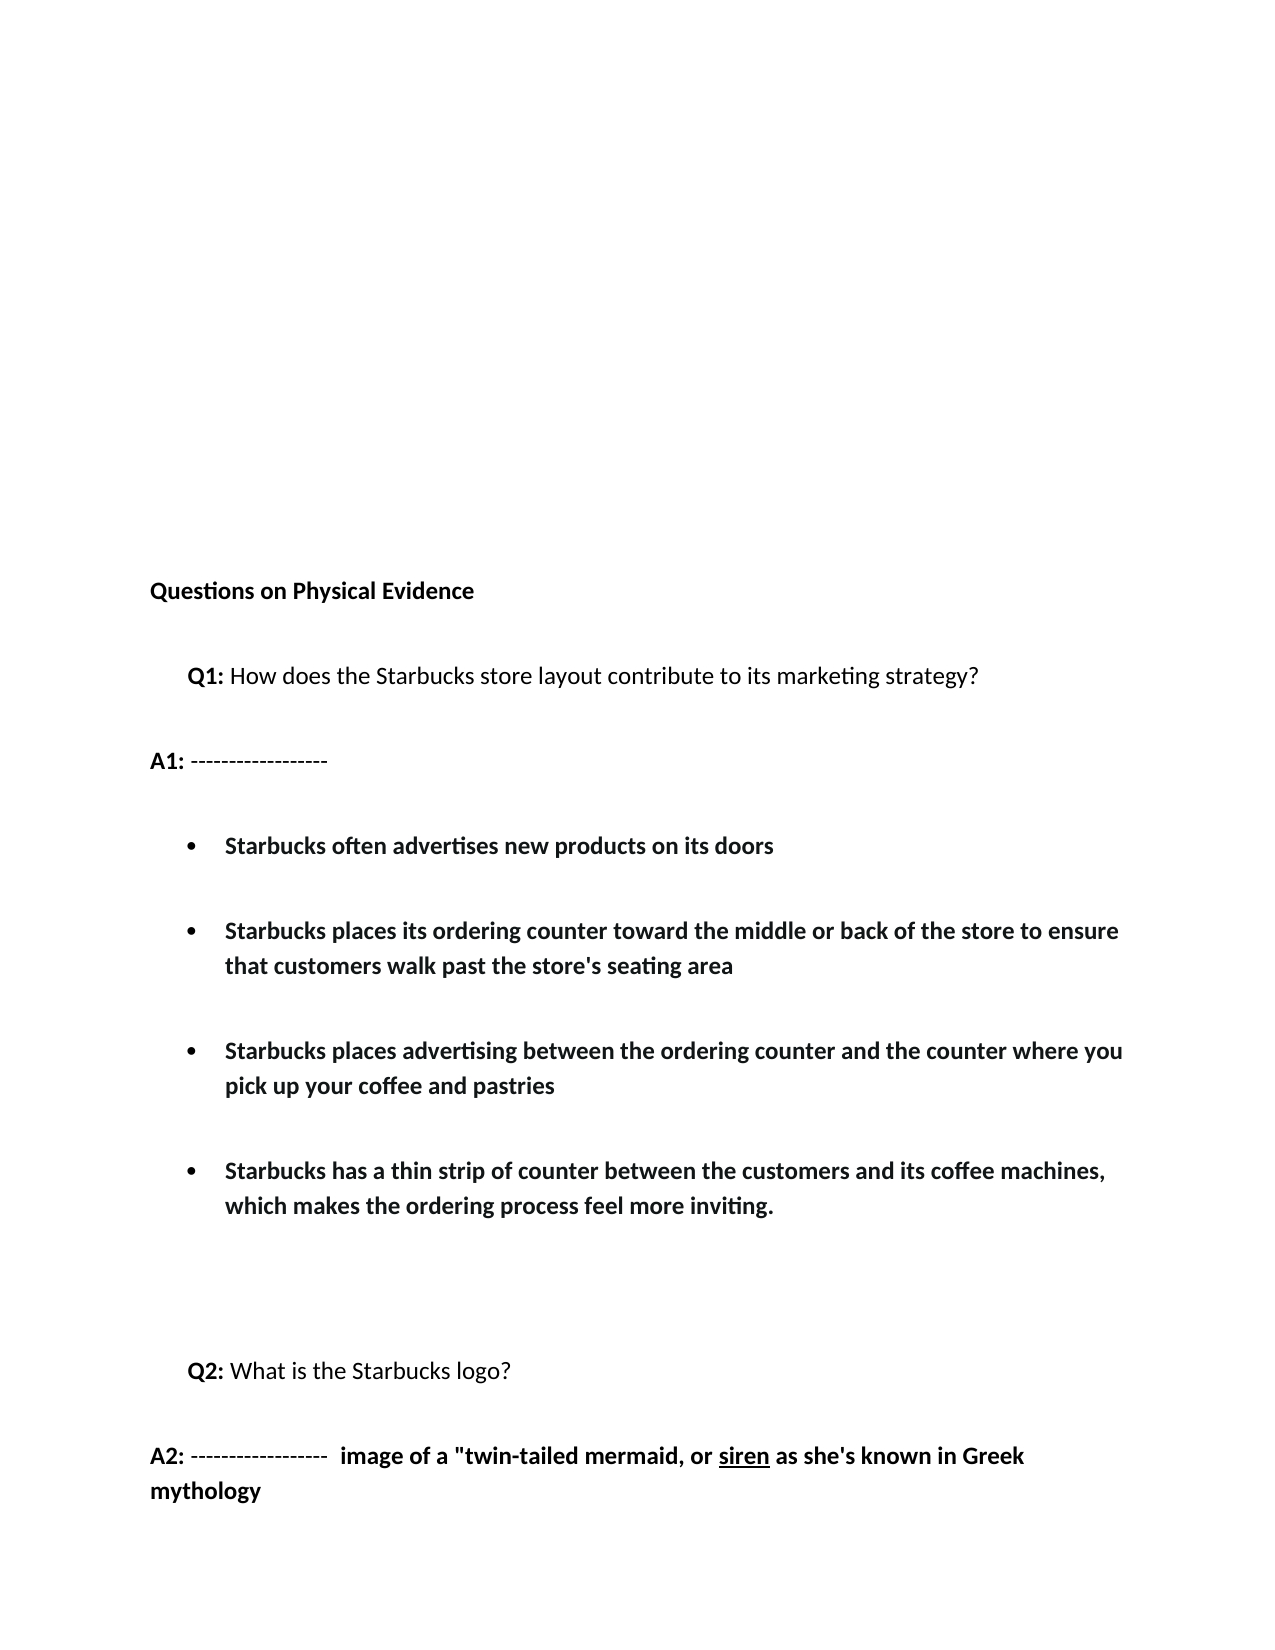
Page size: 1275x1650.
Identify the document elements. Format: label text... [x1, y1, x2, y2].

text Q1: How does the Starbucks store layout contribute to its marketing strategy? [187, 660, 1125, 691]
list Starbucks often advertises new products on its doors [187, 830, 1125, 861]
text A2: ------------------ image of a "twin-tailed mermaid, or siren as she's known in Greek mythology [150, 1440, 1125, 1506]
text Questions on Physical Evidence [150, 575, 1125, 606]
list Starbucks places its ordering counter toward the middle or back of the store to ensure that customers walk past the store's seating area [187, 915, 1125, 981]
list Starbucks places advertising between the ordering counter and the counter where you pick up your coffee and pastries [187, 1035, 1125, 1101]
text A1: ------------------ [150, 745, 1125, 776]
list Starbucks has a thin strip of counter between the customers and its coffee machines, which makes the ordering process feel more inviting. [187, 1155, 1125, 1221]
text Q2: What is the Starbucks logo? [187, 1355, 1125, 1386]
